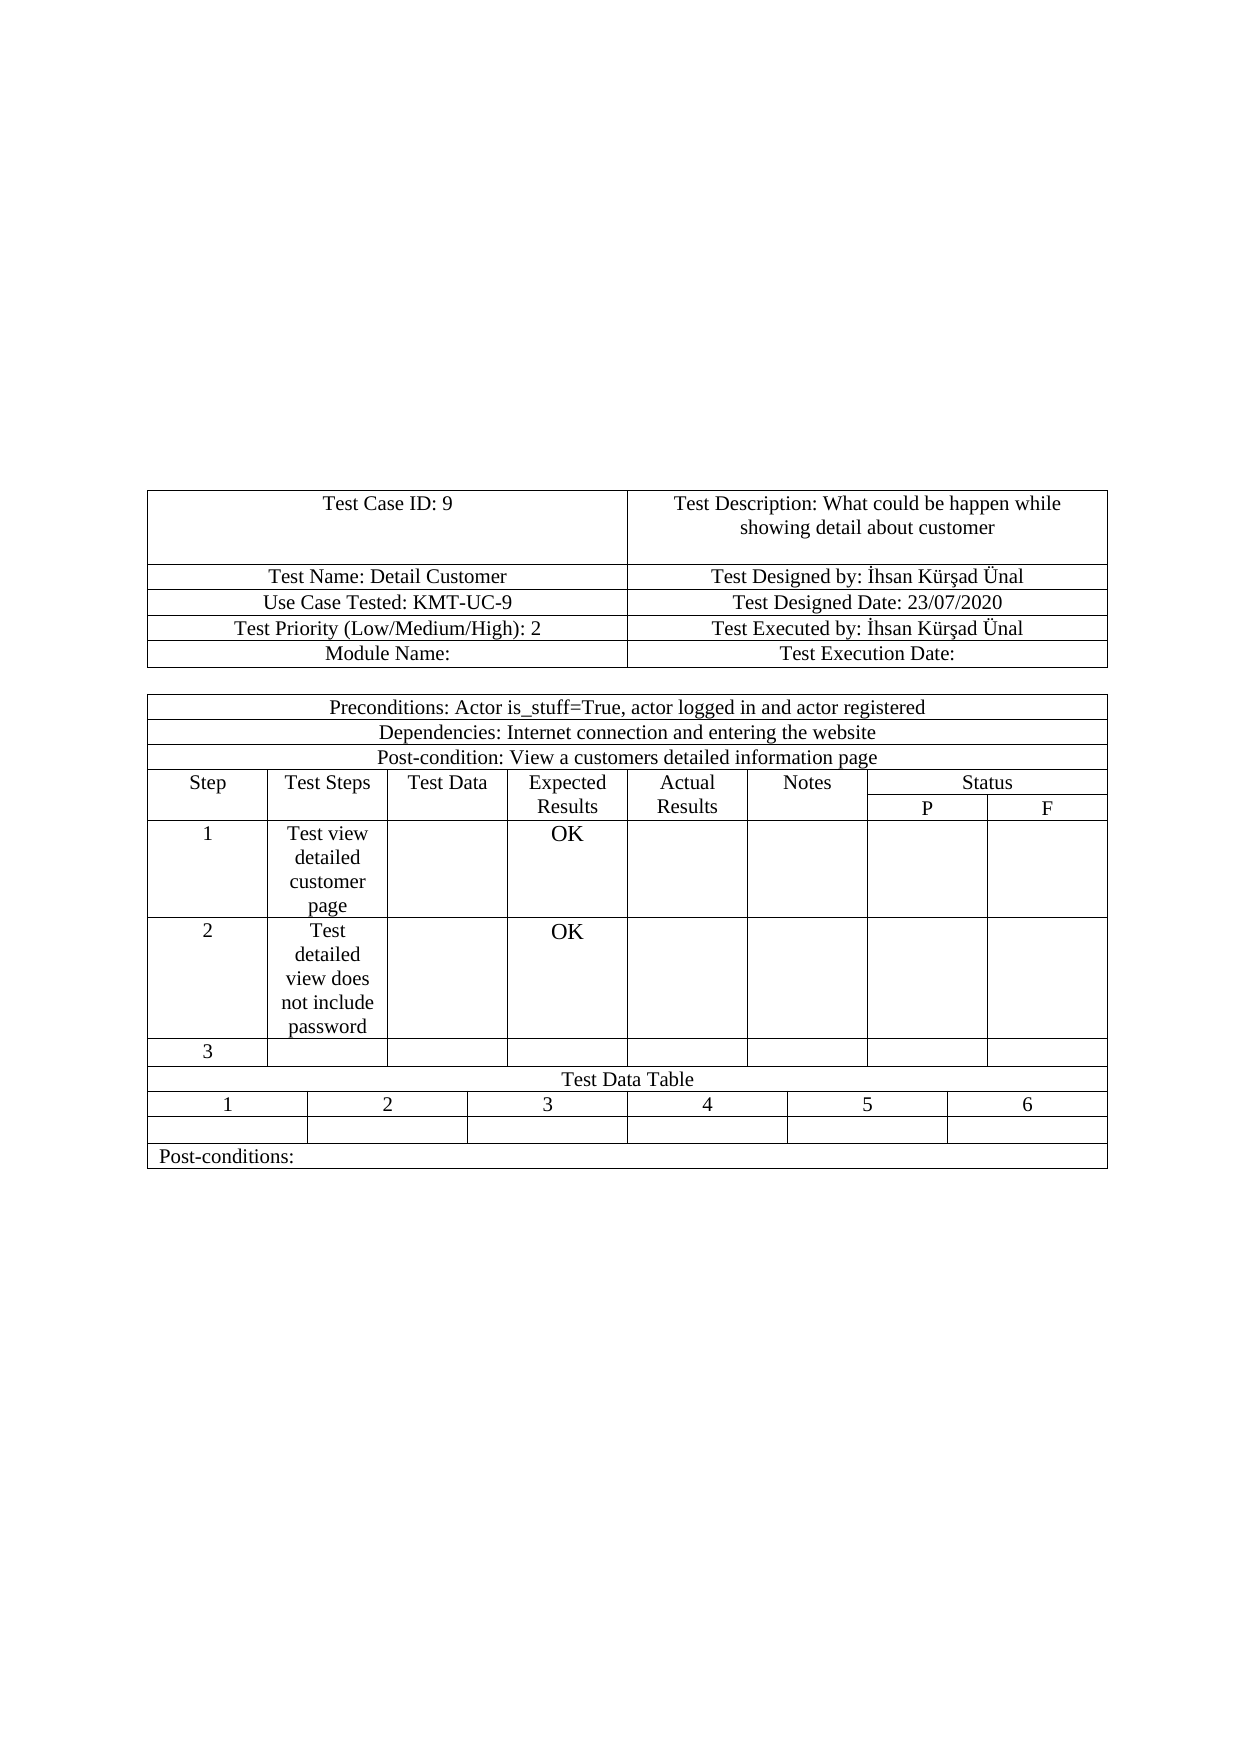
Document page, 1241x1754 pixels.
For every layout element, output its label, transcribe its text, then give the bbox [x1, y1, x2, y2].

table_cell [148, 1117, 307, 1143]
table_cell [868, 821, 987, 917]
table_cell [388, 918, 507, 1038]
table_cell Test Designed by: İhsan Kürşad Ünal [628, 565, 1107, 588]
table_cell [748, 1039, 867, 1066]
table_cell [988, 821, 1107, 917]
table_cell Post-condition: View a customers detailed information page [148, 745, 1107, 769]
table_cell OK [508, 821, 627, 917]
table_cell F [988, 795, 1107, 819]
table_cell [628, 1117, 787, 1143]
table_cell [988, 918, 1107, 1038]
table_cell Test Data [388, 770, 507, 819]
table_cell 1 [148, 821, 267, 917]
table_cell 2 [308, 1092, 467, 1116]
table_cell Test view detailed customer page [268, 821, 387, 917]
table_cell Notes [748, 770, 867, 819]
table_cell [388, 1039, 507, 1066]
table_cell Post-conditions: [148, 1144, 1107, 1168]
table_cell [508, 1039, 627, 1066]
table_cell Actual Results [628, 770, 747, 819]
table_cell [388, 821, 507, 917]
table_header Test Case ID: 9 [148, 491, 627, 563]
table_cell [988, 1039, 1107, 1066]
table_cell Test Designed Date: 23/07/2020 [628, 590, 1107, 615]
table_cell 3 [468, 1092, 627, 1116]
table_cell [628, 918, 747, 1038]
table_cell [948, 1117, 1107, 1143]
table_cell Test Name: Detail Customer [148, 565, 627, 588]
table_cell Dependencies: Internet connection and entering the website [148, 720, 1107, 744]
table_cell [868, 1039, 987, 1066]
table_cell [268, 1039, 387, 1066]
table_cell [748, 821, 867, 917]
table_cell [868, 918, 987, 1038]
table_cell Test Executed by: İhsan Kürşad Ünal [628, 616, 1107, 640]
table_cell [628, 821, 747, 917]
table_cell Step [148, 770, 267, 819]
table_cell Module Name: [148, 641, 627, 667]
table_cell Status [868, 770, 1107, 794]
table_cell [468, 1117, 627, 1143]
table_cell 4 [628, 1092, 787, 1116]
table_cell [748, 918, 867, 1038]
table_header Preconditions: Actor is_stuff=True, actor logged in and actor registered [148, 695, 1107, 719]
table_cell OK [508, 918, 627, 1038]
table_cell Test Data Table [148, 1067, 1107, 1091]
table_cell 3 [148, 1039, 267, 1066]
table_cell [628, 1039, 747, 1066]
table_cell Use Case Tested: KMT-UC-9 [148, 590, 627, 615]
table_cell Test Execution Date: [628, 641, 1107, 667]
table_cell Expected Results [508, 770, 627, 819]
table_header Test Description: What could be happen while showing detail about customer [628, 491, 1107, 563]
table_cell P [868, 795, 987, 819]
table_cell Test detailed view does not include password [268, 918, 387, 1038]
table_cell [788, 1117, 947, 1143]
table_cell Test Priority (Low/Medium/High): 2 [148, 616, 627, 640]
table_cell 2 [148, 918, 267, 1038]
table_cell 1 [148, 1092, 307, 1116]
table_cell Test Steps [268, 770, 387, 819]
table_cell 5 [788, 1092, 947, 1116]
table_cell 6 [948, 1092, 1107, 1116]
table_cell [308, 1117, 467, 1143]
